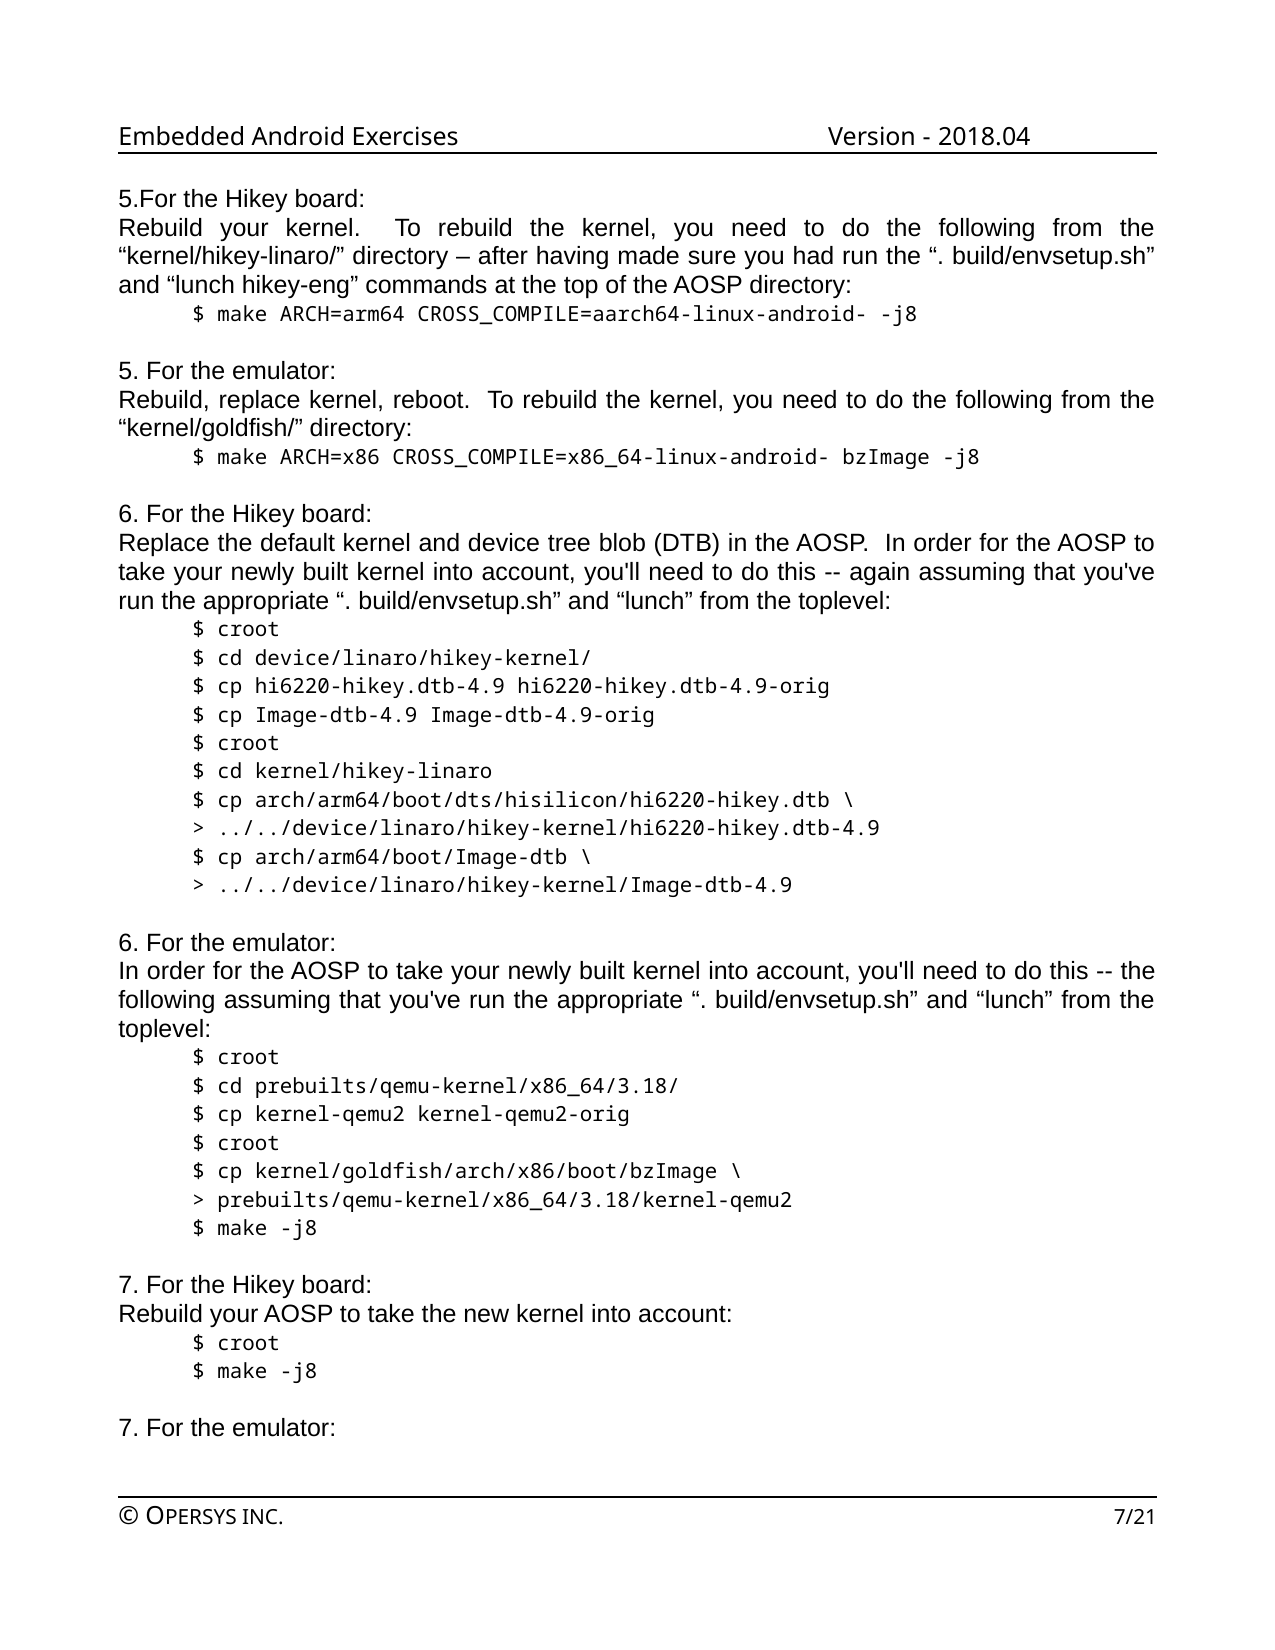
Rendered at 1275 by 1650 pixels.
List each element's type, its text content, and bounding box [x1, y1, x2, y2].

text $ croot [192, 1128, 1157, 1156]
text 6. For the Hikey board: [118, 499, 1157, 528]
text $ cp arch/arm64/boot/dts/hisilicon/hi6220-hikey.dtb \ [192, 785, 1157, 813]
text $ cp kernel-qemu2 kernel-qemu2-orig [192, 1099, 1157, 1128]
text $ cd kernel/hikey-linaro [192, 757, 1157, 785]
text $ cp arch/arm64/boot/Image-dtb \ [192, 842, 1157, 870]
text > prebuilts/qemu-kernel/x86_64/3.18/kernel-qemu2 [192, 1185, 1157, 1213]
text $ croot [192, 1042, 1157, 1071]
text Rebuild, replace kernel, reboot. To rebuild the kernel, you need to do the following from the “kernel/goldfish/” directory: [118, 385, 1157, 442]
text > ../../device/linaro/hikey-kernel/hi6220-hikey.dtb-4.9 [192, 813, 1157, 842]
text $ make -j8 [192, 1213, 1157, 1242]
text Replace the default kernel and device tree blob (DTB) in the AOSP. In order for the AOSP to take your newly built kernel into account, you'll need to do this -- again assuming that you've run the appropriate “. build/envsetup.sh” and “lunch” from the toplevel: [118, 528, 1157, 614]
text 5. For the emulator: [118, 356, 1157, 385]
text > ../../device/linaro/hikey-kernel/Image-dtb-4.9 [192, 870, 1157, 899]
text $ croot [192, 1328, 1157, 1356]
text $ make ARCH=x86 CROSS_COMPILE=x86_64-linux-android- bzImage -j8 [192, 442, 1157, 471]
text In order for the AOSP to take your newly built kernel into account, you'll need to do this -- the following assuming that you've run the appropriate “. build/envsetup.sh” and “lunch” from the toplevel: [118, 956, 1157, 1042]
text Rebuild your kernel. To rebuild the kernel, you need to do the following from the “kernel/hikey-linaro/” directory – after having made sure you had run the “. build/envsetup.sh” and “lunch hikey-eng” commands at the top of the AOSP directory: [118, 212, 1157, 299]
text 6. For the emulator: [118, 927, 1157, 956]
text $ cd prebuilts/qemu-kernel/x86_64/3.18/ [192, 1071, 1157, 1099]
text 5.For the Hikey board: [118, 184, 1157, 212]
text 7. For the Hikey board: [118, 1270, 1157, 1299]
text $ cp Image-dtb-4.9 Image-dtb-4.9-orig [192, 700, 1157, 728]
text $ cd device/linaro/hikey-kernel/ [192, 643, 1157, 671]
text $ make ARCH=arm64 CROSS_COMPILE=aarch64-linux-android- -j8 [192, 299, 1157, 327]
text 7. For the emulator: [118, 1413, 1157, 1442]
text $ cp kernel/goldfish/arch/x86/boot/bzImage \ [192, 1156, 1157, 1185]
text $ croot [192, 728, 1157, 757]
text $ croot [192, 614, 1157, 643]
text $ cp hi6220-hikey.dtb-4.9 hi6220-hikey.dtb-4.9-orig [192, 671, 1157, 700]
text Rebuild your AOSP to take the new kernel into account: [118, 1299, 1157, 1328]
text $ make -j8 [192, 1356, 1157, 1385]
